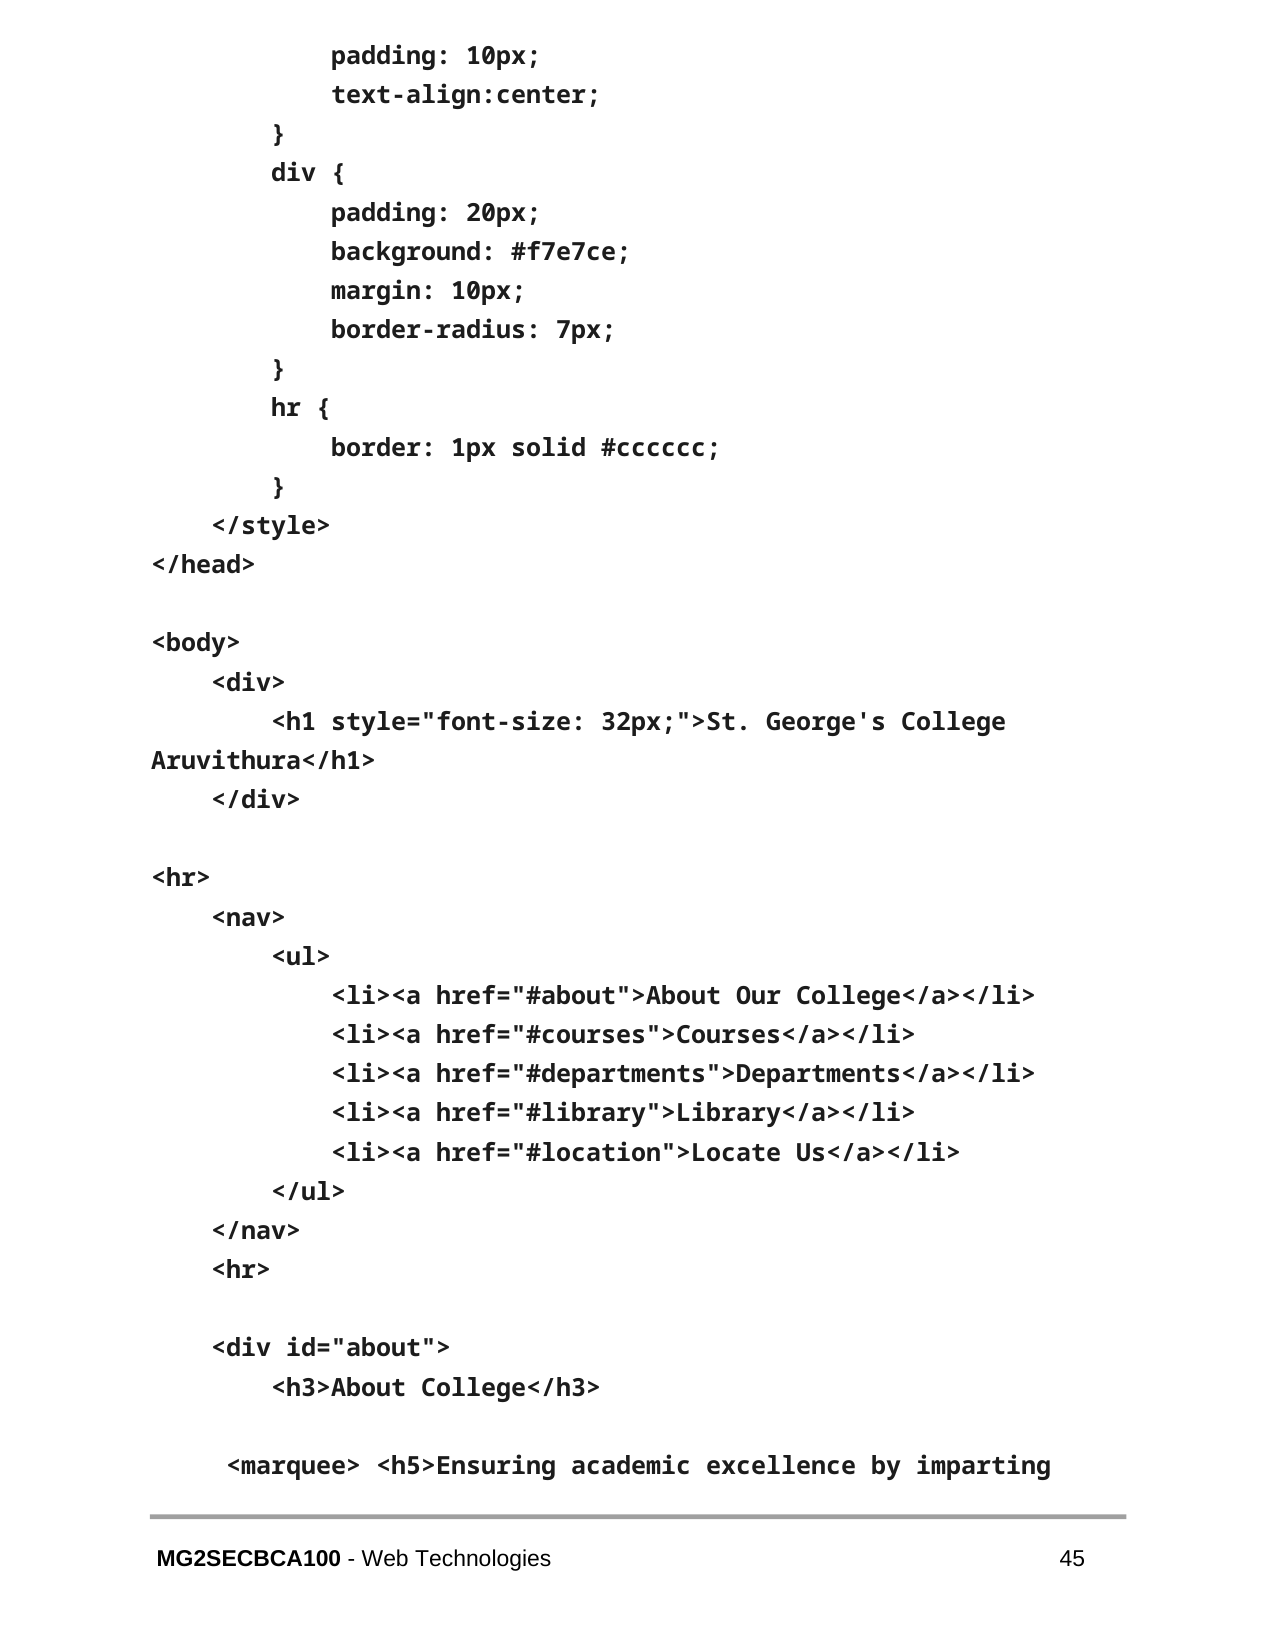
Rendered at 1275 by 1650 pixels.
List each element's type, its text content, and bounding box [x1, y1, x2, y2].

table_header padding: 10px; text-align:center; } div { padding: 20px; background: #f7e7ce; margin: 10px; border-radius: 7px; } hr { border: 1px solid #cccccc; } </style> </head> <body> <div> <h1 style="font-size: 32px;">St. George's College Aruvithura</h1> </div> <hr> <nav> <ul> <li><a href="#about">About Our College</a></li> <li><a href="#courses">Courses</a></li> <li><a href="#departments">Departments</a></li> <li><a href="#library">Library</a></li> <li><a href="#location">Locate Us</a></li> </ul> </nav> <hr> <div id="about"> <h3>About College</h3> <marquee> <h5>Ensuring academic excellence by imparting [140, 38, 1110, 1482]
